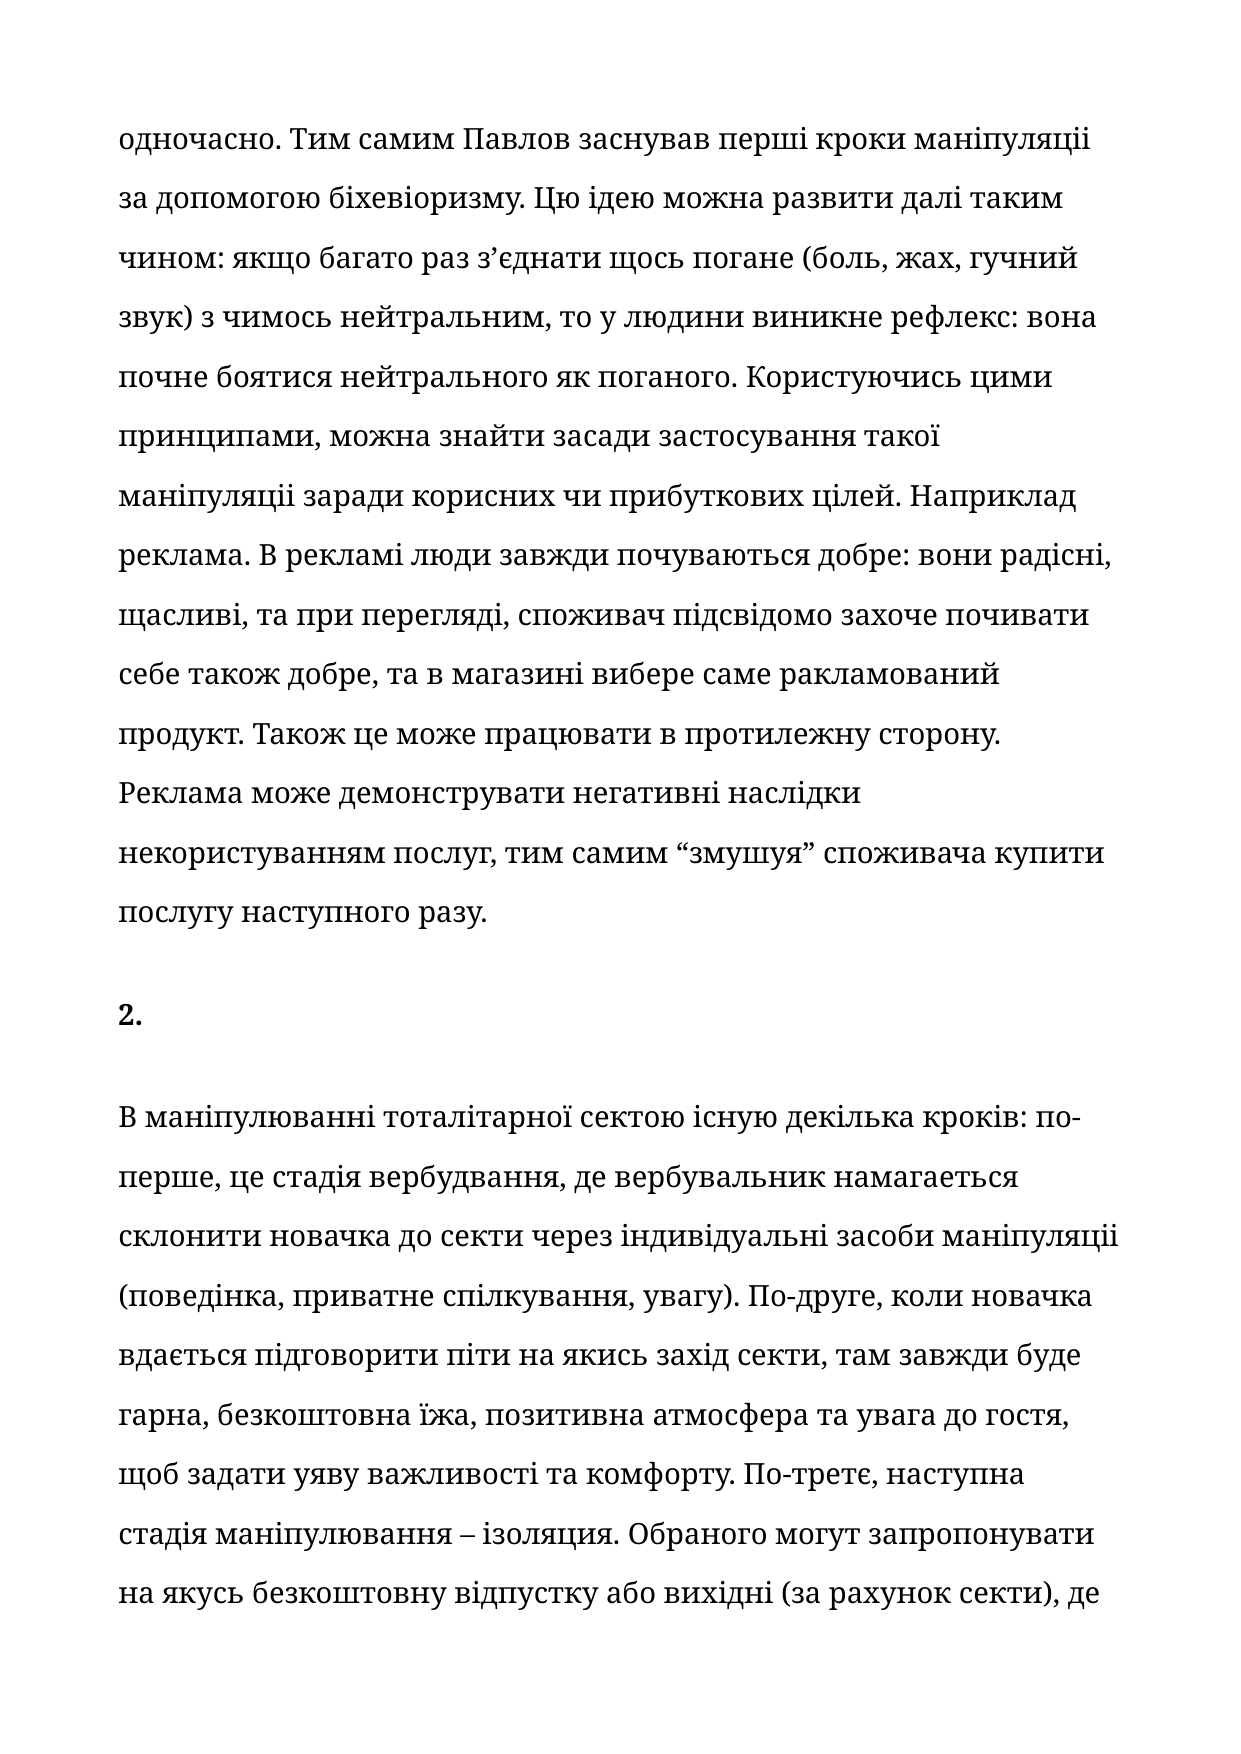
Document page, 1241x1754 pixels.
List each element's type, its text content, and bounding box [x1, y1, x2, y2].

text В маніпулюванні тоталітарної сектою існую декілька кроків: по-перше, це стадія вербудвання, де вербувальник намагаеться склонити новачка до секти через індивідуальні засоби маніпуляціі (поведінка, приватне спілкування, увагу). По-друге, коли новачка вдається підговорити піти на якись захід секти, там завжди буде гарна, безкоштовна їжа, позитивна атмосфера та увага до гостя, щоб задати уяву важливості та комфорту. По-третє, наступна стадія маніпулювання – ізоляция. Обраного могут запропонувати на якусь безкоштовну відпустку або вихідні (за рахунок секти), де [118, 1097, 1122, 1612]
text одночасно. Тим самим Павлов заснував перші кроки маніпуляціі за допомогою біхевіоризму. Цю ідею можна развити далі таким чином: якщо багато раз з’єднати щось погане (боль, жах, гучний звук) з чимось нейтральним, то у людини виникне рефлекс: вона почне боятися нейтрального як поганого. Користуючись цими принципами, можна знайти засади застосування такої маніпуляціі заради корисних чи прибуткових цілей. Наприклад реклама. В рекламі люди завжди почуваються добре: вони радісні, щасливі, та при перегляді, споживач підсвідомо захоче почивати себе також добре, та в магазині вибере саме ракламований продукт. Також це може працювати в протилежну сторону. Реклама може демонструвати негативні наслідки некористуванням послуг, тим самим “змушуя” споживача купити послугу наступного разу. [118, 118, 1122, 931]
text 2. [118, 994, 1122, 1034]
